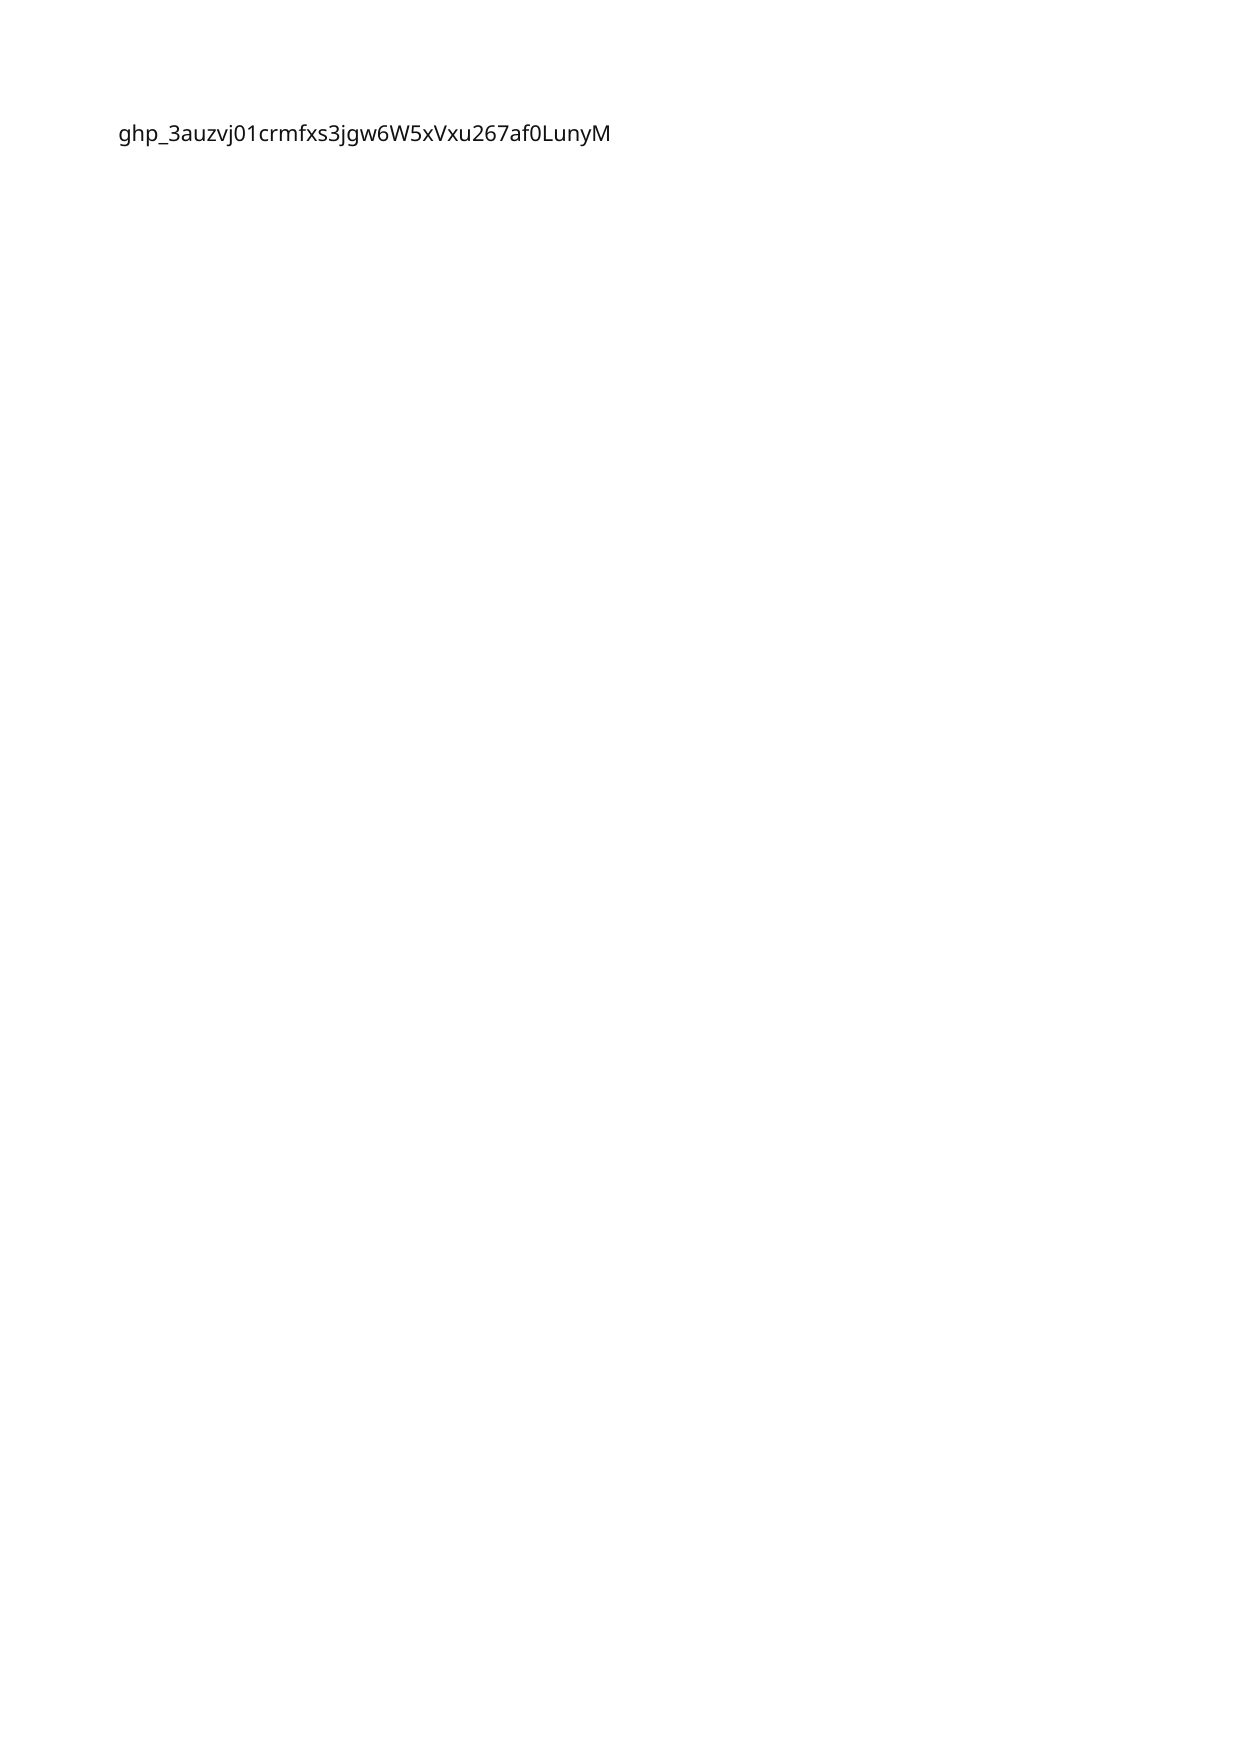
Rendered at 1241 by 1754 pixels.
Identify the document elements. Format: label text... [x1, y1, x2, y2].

text 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 [118, 118, 1122, 148]
